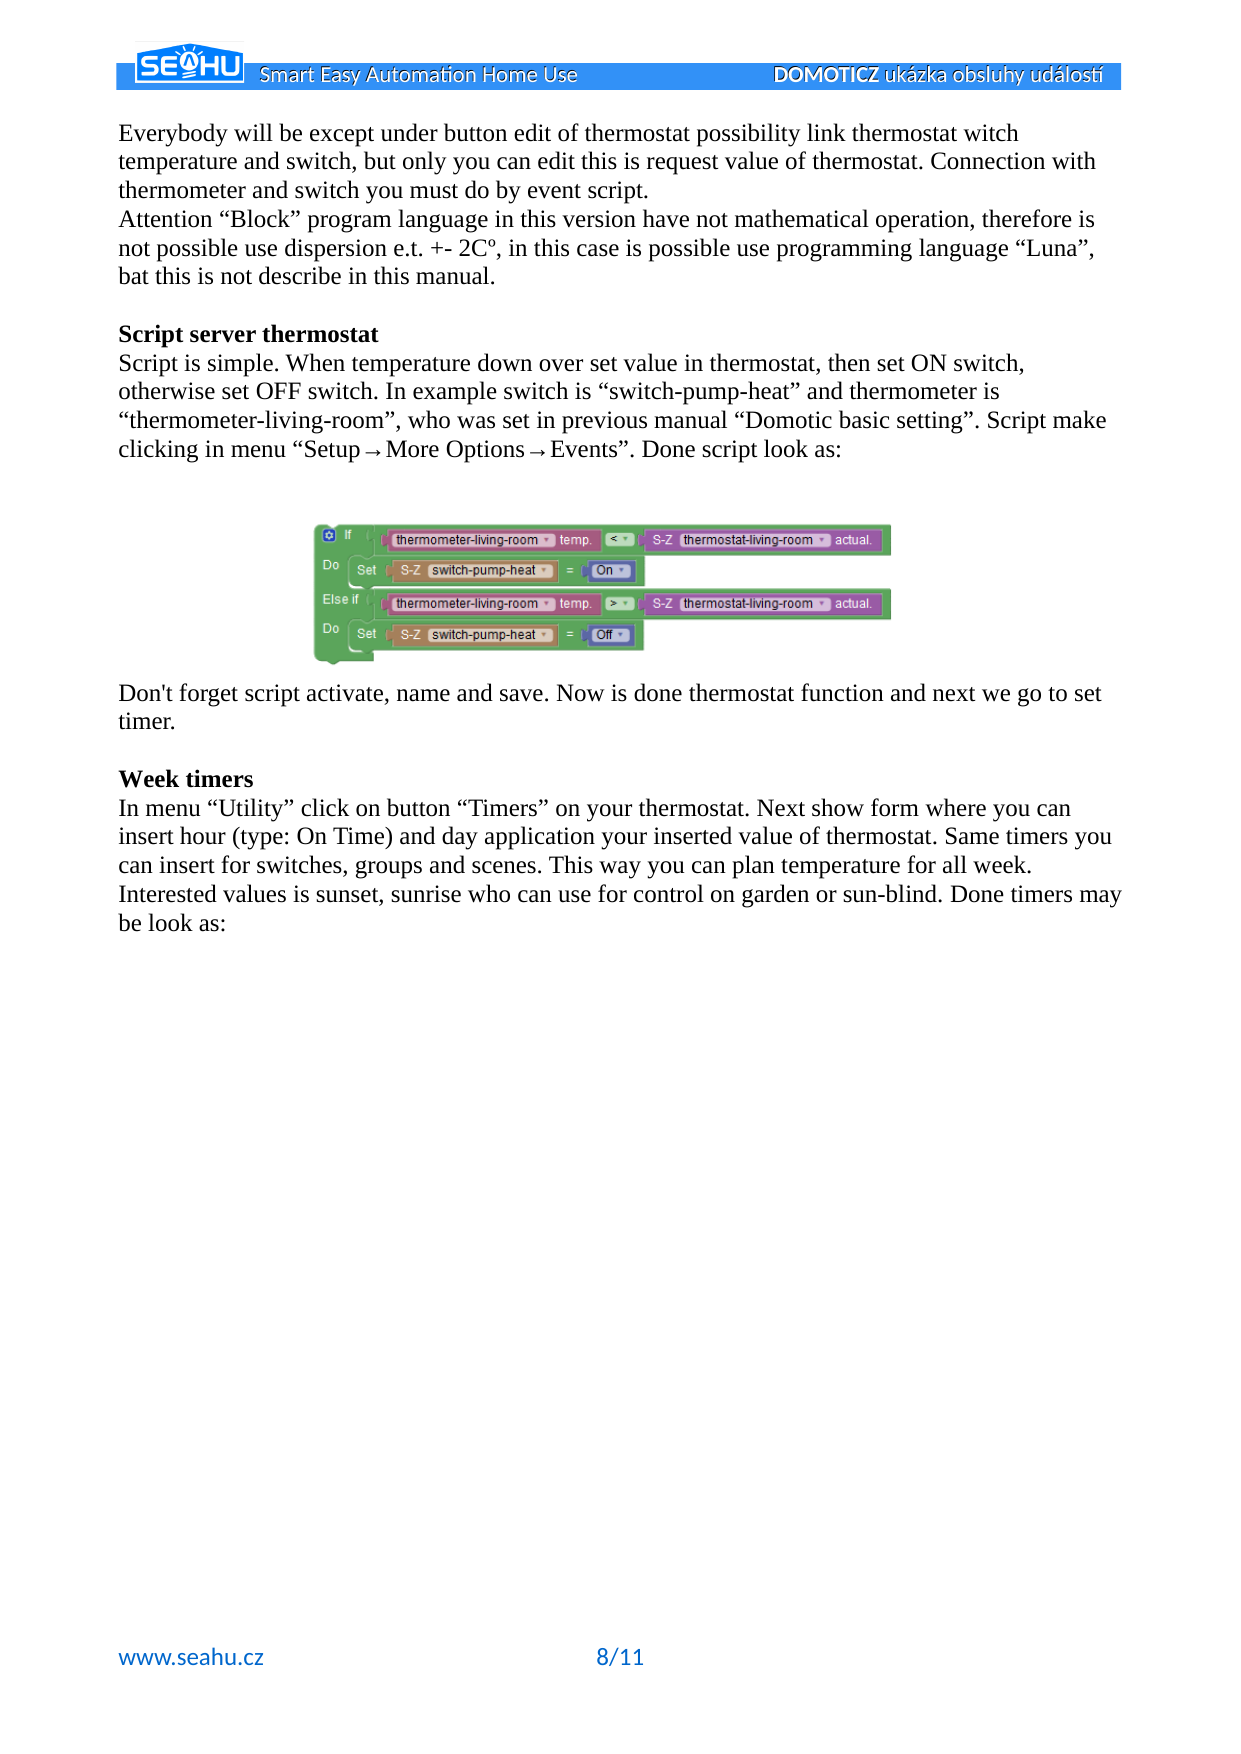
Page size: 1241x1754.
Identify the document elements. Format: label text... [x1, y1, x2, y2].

text Everybody will be except under button edit of thermostat possibility link thermostat witch temperature and switch, but only you can edit this is request value of thermostat. Connection with thermometer and switch you must do by event script. [118, 118, 1122, 204]
text Script server thermostat [118, 319, 1122, 348]
text Script is simple. When temperature down over set value in thermostat, then set ON switch, otherwise set OFF switch. In example switch is “switch-pump-heat” and thermometer is “thermometer-living-room”, who was set in previous manual “Domotic basic setting”. Script make clicking in menu “Setup→More Options→Events”. Done script look as: [118, 348, 1122, 491]
text Week timers [118, 764, 1122, 793]
text Don't forget script activate, name and save. Now is done thermostat function and next we go to set timer. [118, 491, 1122, 735]
picture [135, 41, 245, 83]
text Attention “Block” program language in this version have not mathematical operation, therefore is not possible use dispersion e.t. +- 2Cº, in this case is possible use programming language “Luna”, bat this is not describe in this manual. [118, 204, 1122, 319]
text In menu “Utility” click on button “Timers” on your thermostat. Next show form where you can insert hour (type: On Time) and day application your inserted value of thermostat. Same timers you can insert for switches, groups and scenes. This way you can plan temperature for all week. Interested values is sunset, sunrise who can use for control on garden or sun-blind. Done timers may be look as: [118, 793, 1122, 965]
picture [289, 495, 951, 678]
